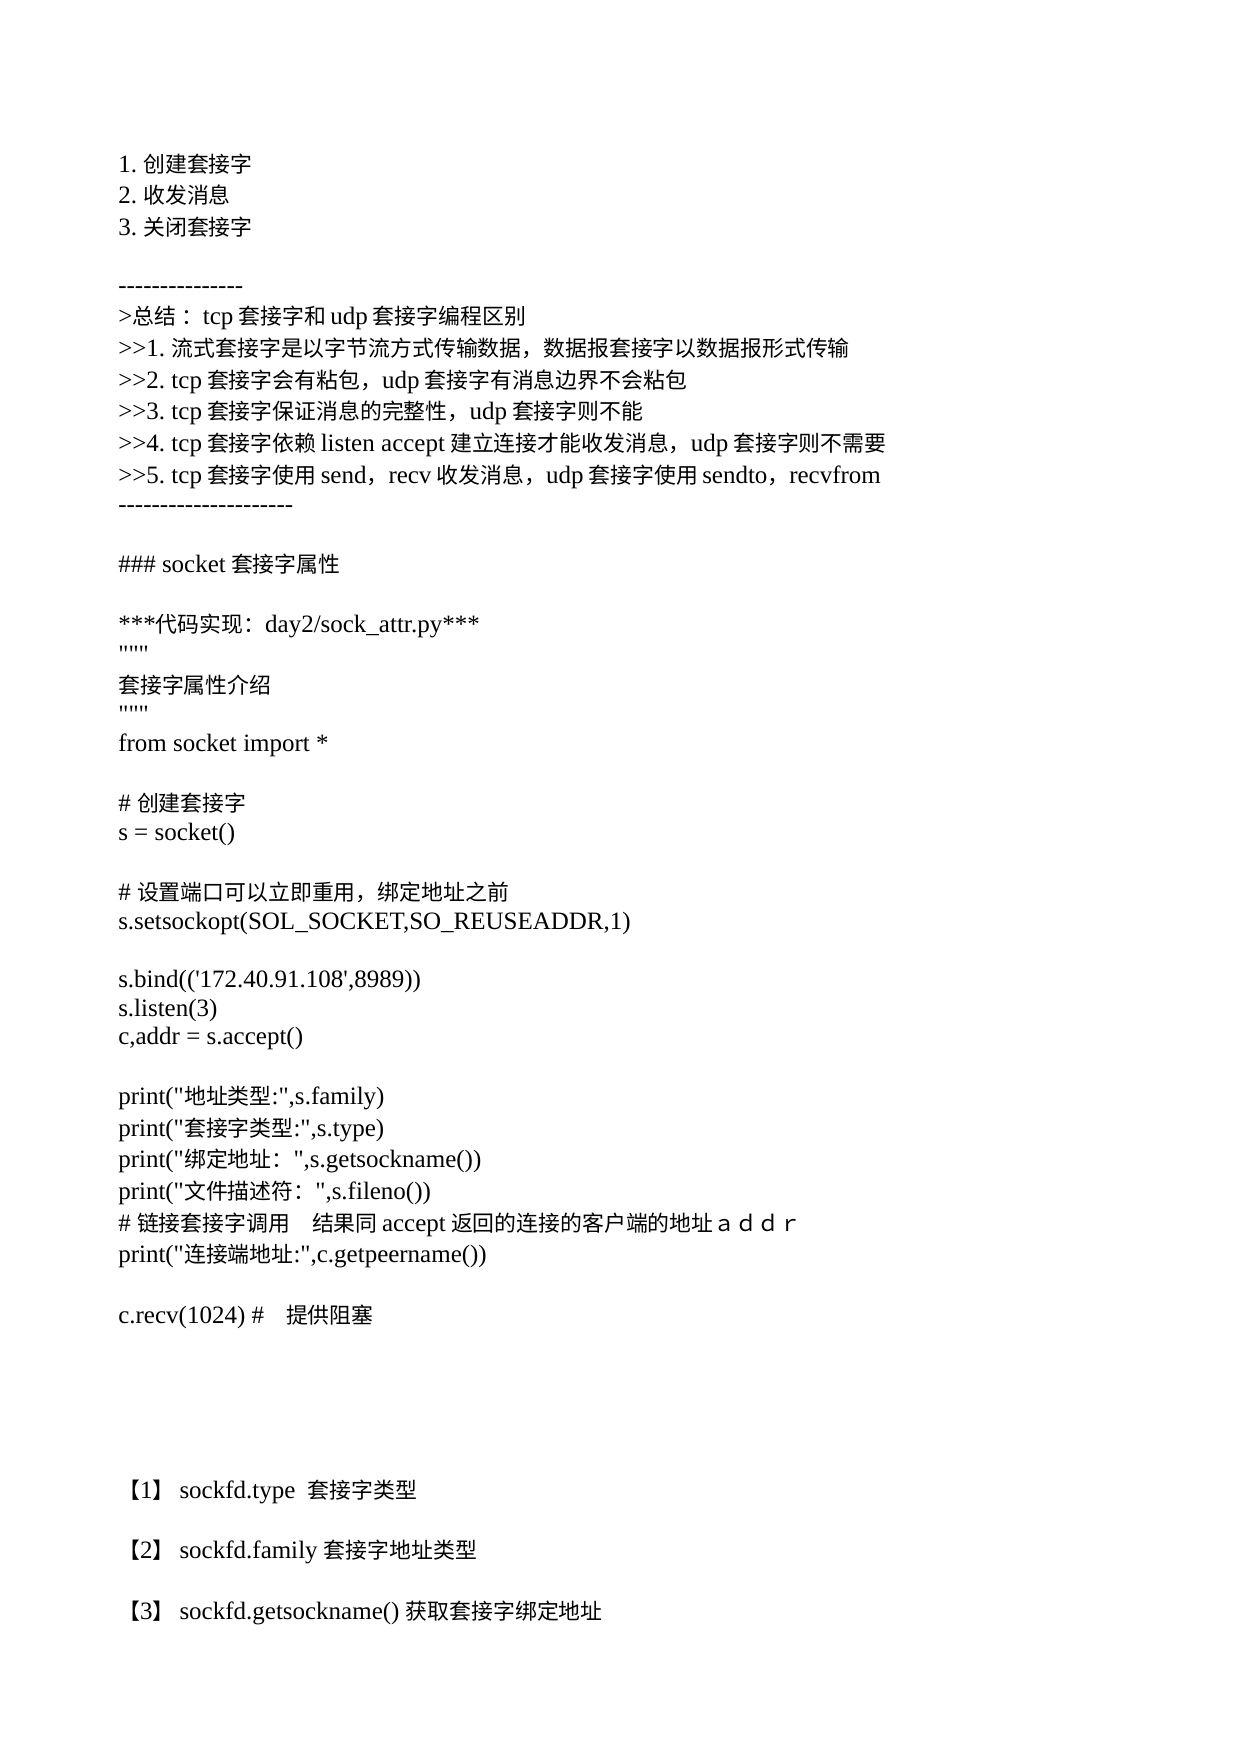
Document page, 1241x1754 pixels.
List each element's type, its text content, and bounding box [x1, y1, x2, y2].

text >>1. 流式套接字是以字节流方式传输数据，数据报套接字以数据报形式传输 [118, 331, 1122, 363]
text print("套接字类型:",s.type) [118, 1111, 1122, 1142]
text """ [118, 699, 1122, 728]
text s = socket() [118, 817, 1122, 846]
text 套接字属性介绍 [118, 668, 1122, 699]
text s.bind(('172.40.91.108',8989)) [118, 964, 1122, 993]
text s.listen(3) [118, 993, 1122, 1021]
text """ [118, 639, 1122, 668]
text ### socket套接字属性 [118, 547, 1122, 578]
text print("文件描述符：",s.fileno()) [118, 1174, 1122, 1206]
text # 创建套接字 [118, 786, 1122, 817]
text c,addr = s.accept() [118, 1021, 1122, 1050]
text 【2】 sockfd.family 套接字地址类型 [118, 1533, 1122, 1565]
text 【1】 sockfd.type 套接字类型 [118, 1473, 1122, 1505]
text ***代码实现：day2/sock_attr.py*** [118, 607, 1122, 639]
text print("地址类型:",s.family) [118, 1079, 1122, 1111]
text >>4. tcp套接字依赖listen accept建立连接才能收发消息，udp套接字则不需要 [118, 426, 1122, 458]
text >>3. tcp套接字保证消息的完整性，udp套接字则不能 [118, 394, 1122, 426]
text 3. 关闭套接字 [118, 210, 1122, 242]
text c.recv(1024) # 提供阻塞 [118, 1298, 1122, 1329]
text print("连接端地址:",c.getpeername()) [118, 1237, 1122, 1269]
text from socket import * [118, 728, 1122, 757]
text # 链接套接字调用 结果同accept返回的连接的客户端的地址ａｄｄｒ [118, 1206, 1122, 1237]
text s.setsockopt(SOL_SOCKET,SO_REUSEADDR,1) [118, 906, 1122, 935]
text >>2. tcp套接字会有粘包，udp套接字有消息边界不会粘包 [118, 363, 1122, 394]
text >>5. tcp套接字使用send，recv收发消息，udp套接字使用sendto，recvfrom [118, 458, 1122, 489]
text --------------------- [118, 489, 1122, 518]
text 1. 创建套接字 [118, 147, 1122, 178]
text 2. 收发消息 [118, 178, 1122, 210]
text 【3】 sockfd.getsockname() 获取套接字绑定地址 [118, 1594, 1122, 1626]
text >总结 ：tcp套接字和udp套接字编程区别 [118, 299, 1122, 331]
text --------------- [118, 271, 1122, 299]
text print("绑定地址：",s.getsockname()) [118, 1142, 1122, 1174]
text # 设置端口可以立即重用，绑定地址之前 [118, 875, 1122, 906]
